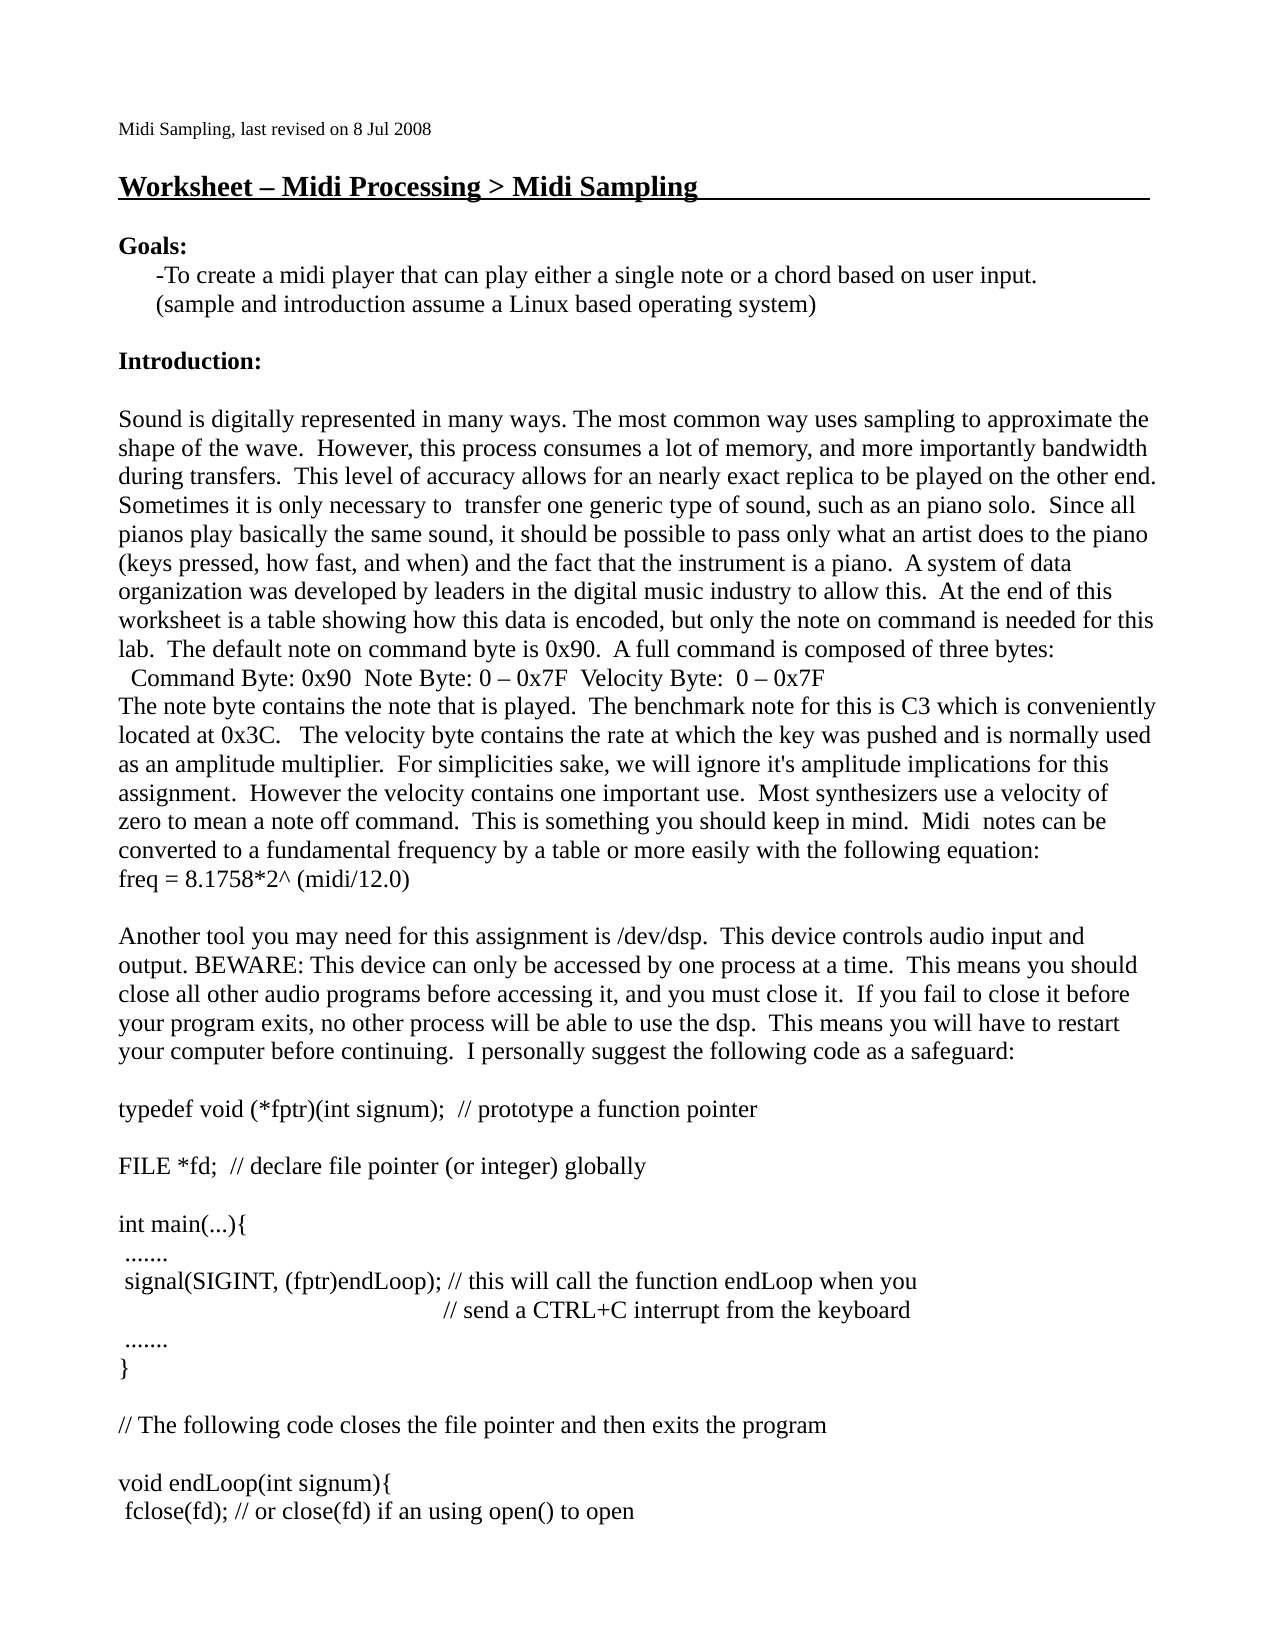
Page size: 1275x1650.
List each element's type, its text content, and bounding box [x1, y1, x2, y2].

text FILE *fd; // declare file pointer (or integer) globally [118, 1151, 1157, 1180]
text } [118, 1353, 1157, 1381]
text // The following code closes the file pointer and then exits the program [118, 1410, 1157, 1439]
text ....... [118, 1238, 1157, 1266]
list (sample and introduction assume a Linux based operating system) [118, 289, 1157, 318]
text Command Byte: 0x90 Note Byte: 0 – 0x7F Velocity Byte: 0 – 0x7F [118, 663, 1157, 691]
text freq = 8.1758*2^ (midi/12.0) [118, 864, 1157, 893]
text fclose(fd); // or close(fd) if an using open() to open [118, 1496, 1157, 1525]
text typedef void (*fptr)(int signum); // prototype a function pointer [118, 1094, 1157, 1123]
text signal(SIGINT, (fptr)endLoop); // this will call the function endLoop when you [118, 1266, 1157, 1295]
text // send a CTRL+C interrupt from the keyboard [118, 1295, 1157, 1324]
text Introduction: [118, 346, 1157, 375]
text -To create a midi player that can play either a single note or a chord based on user input. [118, 260, 1157, 289]
text void endLoop(int signum){ [118, 1468, 1157, 1496]
text Goals: [118, 231, 1157, 260]
text The note byte contains the note that is played. The benchmark note for this is C3 which is conveniently located at 0x3C. The velocity byte contains the rate at which the key was pushed and is normally used as an amplitude multiplier. For simplicities sake, we will ignore it's amplitude implications for this assignment. However the velocity contains one important use. Most synthesizers use a velocity of zero to mean a note off command. This is something you should keep in mind. Midi notes can be converted to a fundamental frequency by a table or more easily with the following equation: [118, 691, 1157, 864]
text int main(...){ [118, 1209, 1157, 1238]
text Sound is digitally represented in many ways. The most common way uses sampling to approximate the shape of the wave. However, this process consumes a lot of memory, and more importantly bandwidth during transfers. This level of accuracy allows for an nearly exact replica to be played on the other end. Sometimes it is only necessary to transfer one generic type of sound, such as an piano solo. Since all pianos play basically the same sound, it should be possible to pass only what an artist does to the piano (keys pressed, how fast, and when) and the fact that the instrument is a piano. A system of data organization was developed by leaders in the digital music industry to allow this. At the end of this worksheet is a table showing how this data is encoded, but only the note on command is needed for this lab. The default note on command byte is 0x90. A full command is composed of three bytes: [118, 404, 1157, 663]
text Worksheet – Midi Processing > Midi Sampling [118, 169, 1157, 203]
text Another tool you may need for this assignment is /dev/dsp. This device controls audio input and output. BEWARE: This device can only be accessed by one process at a time. This means you should close all other audio programs before accessing it, and you must close it. If you fail to close it before your program exits, no other process will be able to use the dsp. This means you will have to restart your computer before continuing. I personally suggest the following code as a safeguard: [118, 921, 1157, 1065]
text ....... [118, 1324, 1157, 1353]
